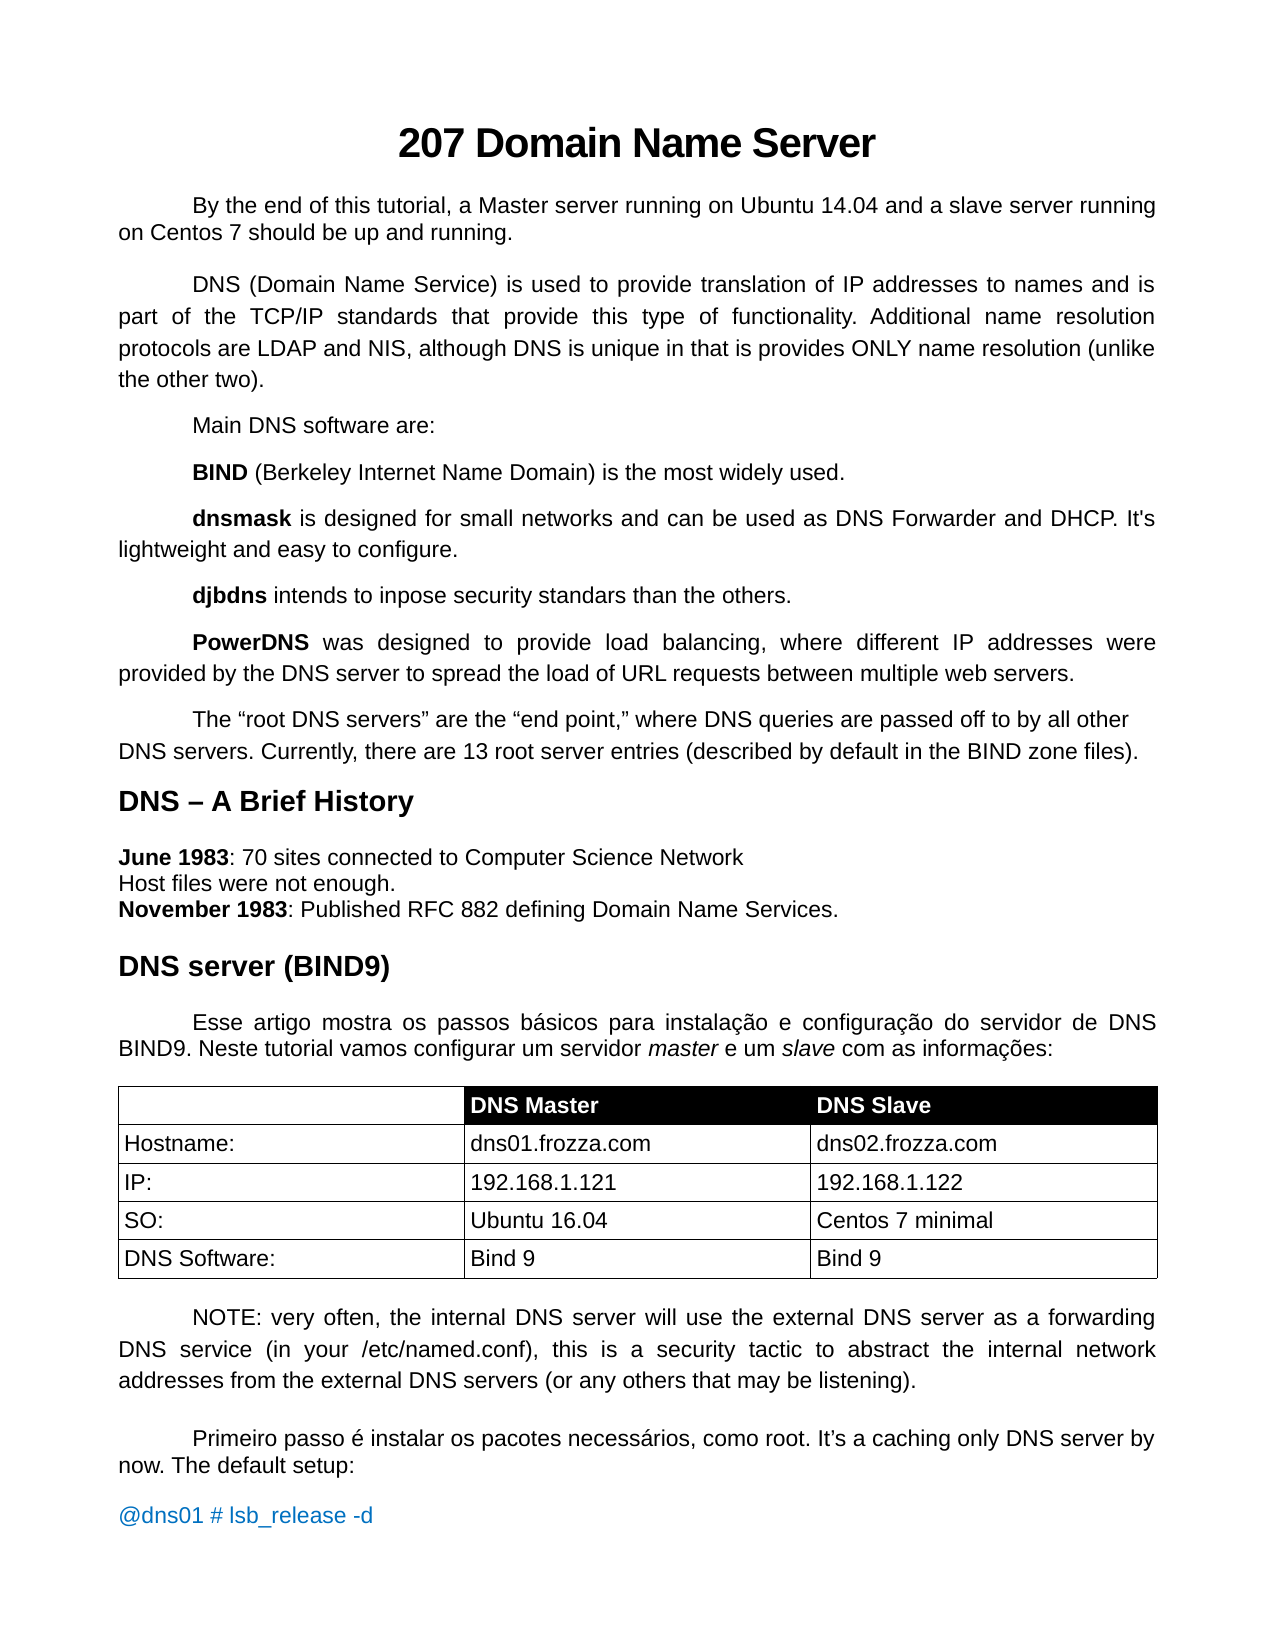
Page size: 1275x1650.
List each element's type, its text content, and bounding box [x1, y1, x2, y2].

table_header DNS Master [465, 1087, 810, 1124]
text The “root DNS servers” are the “end point,” where DNS queries are passed off to by all other DNS servers. Currently, there are 13 root server entries (described by default in the BIND zone files). [118, 706, 1157, 764]
text DNS – A Brief History [118, 784, 1157, 817]
table_cell dns01.frozza.com [465, 1125, 810, 1162]
table_cell 192.168.1.121 [465, 1164, 810, 1201]
table_cell Hostname: [119, 1125, 464, 1162]
subtitle DNS server (BIND9) [118, 949, 1157, 983]
text Main DNS software are: [118, 412, 1157, 439]
table_cell Centos 7 minimal [811, 1202, 1157, 1239]
table_cell Bind 9 [465, 1240, 810, 1277]
text Primeiro passo é instalar os pacotes necessários, como root. It’s a caching only DNS server by now. The default setup: [118, 1425, 1157, 1478]
text dnsmask is designed for small networks and can be used as DNS Forwarder and DHCP. It's lightweight and easy to configure. [118, 504, 1157, 562]
text @dns01 # lsb_release -d [118, 1502, 1157, 1528]
text Esse artigo mostra os passos básicos para instalação e configuração do servidor de DNS BIND9. Neste tutorial vamos configurar um servidor master e um slave com as informações: [118, 1009, 1157, 1062]
text DNS (Domain Name Service) is used to provide translation of IP addresses to names and is part of the TCP/IP standards that provide this type of functionality. Additional name resolution protocols are LDAP and NIS, although DNS is unique in that is provides ONLY name resolution (unlike the other two). [118, 271, 1157, 392]
table_cell DNS Software: [119, 1240, 464, 1277]
text PowerDNS was designed to provide load balancing, where different IP addresses were provided by the DNS server to spread the load of URL requests between multiple web servers. [118, 628, 1157, 686]
table_cell dns02.frozza.com [811, 1125, 1157, 1162]
table_cell SO: [119, 1202, 464, 1239]
text 207 Domain Name Server [118, 118, 1157, 166]
text Host files were not enough. [118, 870, 1157, 896]
table_cell 192.168.1.122 [811, 1164, 1157, 1201]
text June 1983: 70 sites connected to Computer Science Network [118, 844, 1157, 870]
text BIND (Berkeley Internet Name Domain) is the most widely used. [118, 458, 1157, 485]
table_cell Ubuntu 16.04 [465, 1202, 810, 1239]
text November 1983: Published RFC 882 defining Domain Name Services. [118, 896, 1157, 923]
table_header [119, 1087, 464, 1124]
text By the end of this tutorial, a Master server running on Ubuntu 14.04 and a slave server running on Centos 7 should be up and running. [118, 192, 1157, 245]
text djbdns intends to inpose security standars than the others. [118, 582, 1157, 609]
table_cell IP: [119, 1164, 464, 1201]
table_header DNS Slave [811, 1087, 1157, 1124]
text NOTE: very often, the internal DNS server will use the external DNS server as a forwarding DNS service (in your /etc/named.conf), this is a security tactic to abstract the internal network addresses from the external DNS servers (or any others that may be listening). [118, 1304, 1157, 1394]
table_cell Bind 9 [811, 1240, 1157, 1277]
